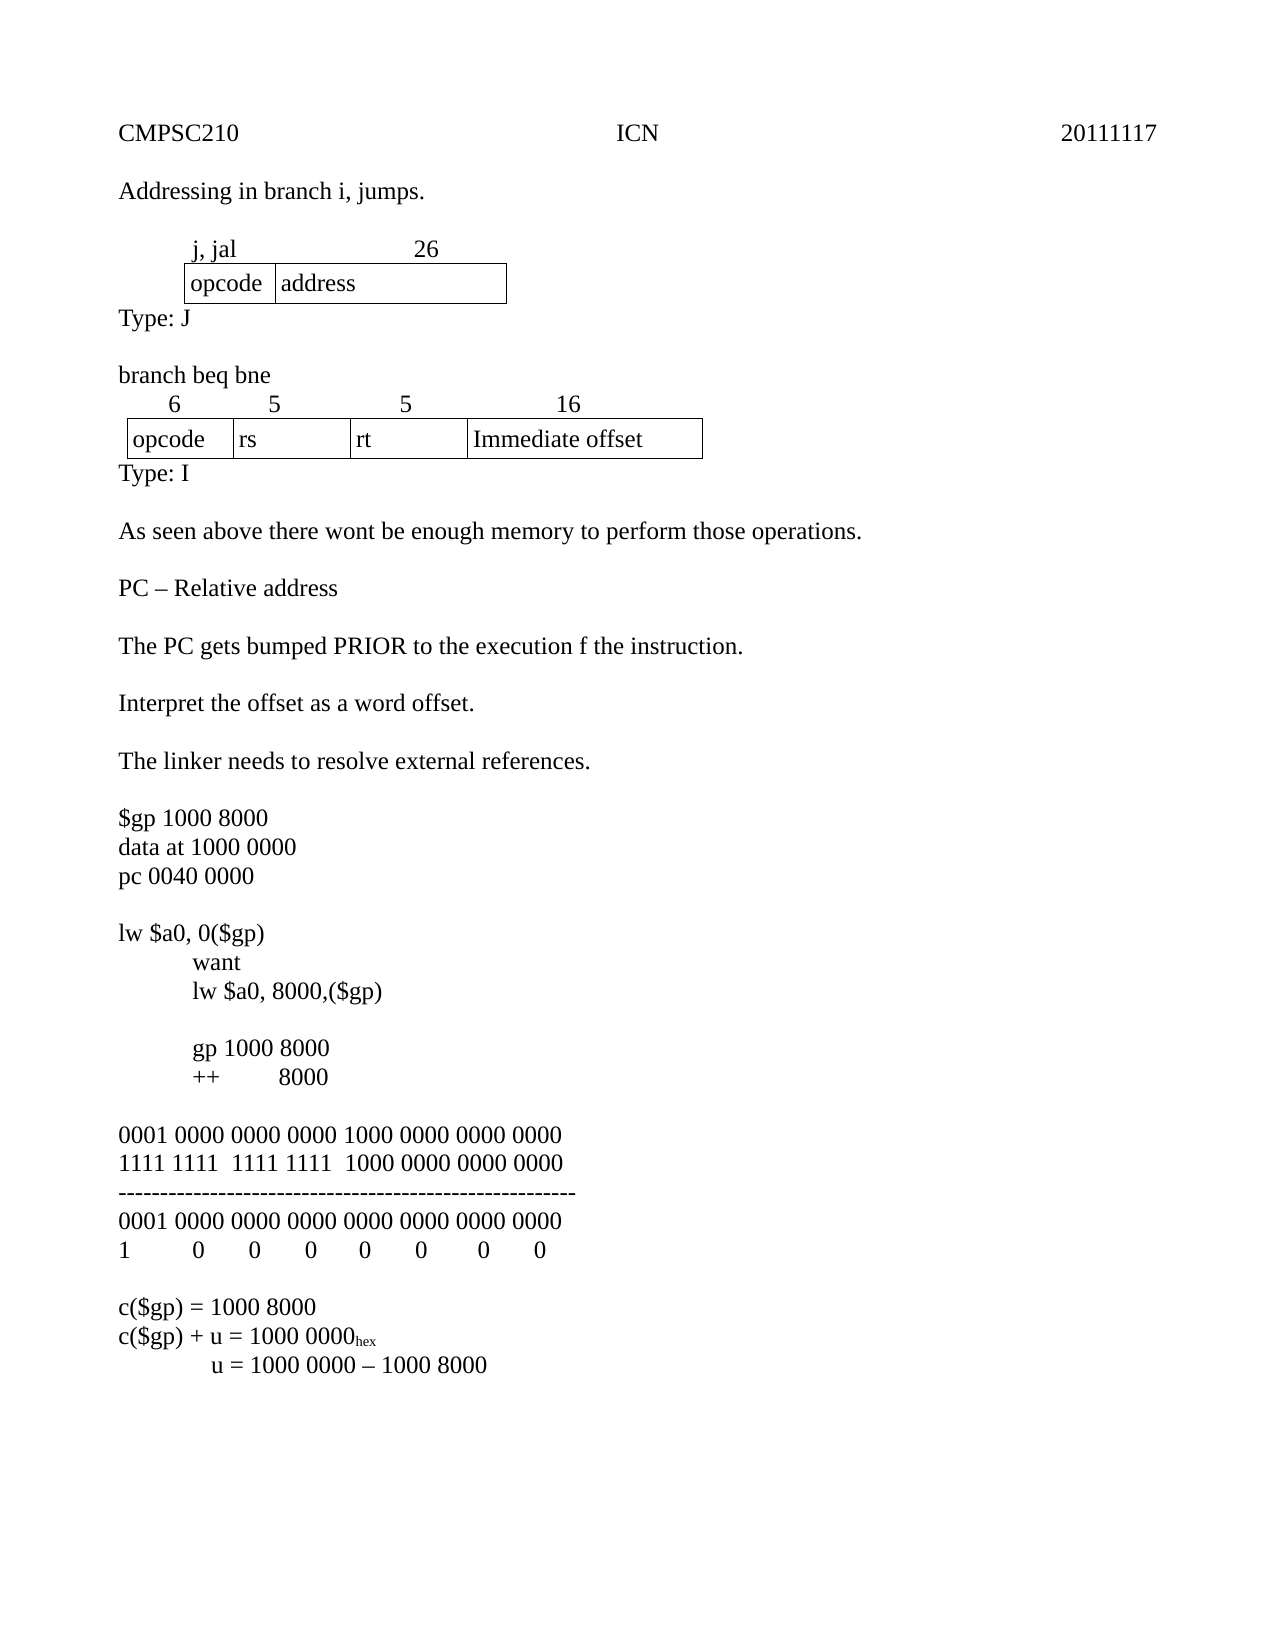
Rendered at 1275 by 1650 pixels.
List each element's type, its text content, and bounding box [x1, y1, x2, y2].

text PC – Relative address [118, 573, 1157, 602]
text c($gp) = 1000 8000 [118, 1292, 1157, 1321]
text branch beq bne [118, 361, 1157, 389]
text 0001 0000 0000 0000 0000 0000 0000 0000 [118, 1206, 1157, 1235]
text The PC gets bumped PRIOR to the execution f the instruction. [118, 631, 1157, 660]
text 1 0 0 0 0 0 0 0 [118, 1235, 1157, 1263]
table_header address [276, 264, 506, 303]
text Addressing in branch i, jumps. [118, 176, 1157, 205]
text ------------------------------------------------------- [118, 1177, 1157, 1206]
table_header rs [234, 419, 350, 458]
text ++ 8000 [118, 1062, 1157, 1091]
table_header Immediate offset [468, 419, 702, 458]
table_header opcode [185, 264, 275, 303]
text lw $a0, 8000,($gp) [118, 976, 1157, 1005]
text u = 1000 0000 – 1000 8000 [118, 1350, 1157, 1378]
text 6 5 5 16 [118, 389, 1157, 418]
table_header rt [351, 419, 467, 458]
text Type: I [118, 458, 1157, 487]
text 0001 0000 0000 0000 1000 0000 0000 0000 [118, 1120, 1157, 1148]
text As seen above there wont be enough memory to perform those operations. [118, 516, 1157, 545]
table_header opcode [128, 419, 233, 458]
text $gp 1000 8000 [118, 803, 1157, 832]
text 1111 1111 1111 1111 1000 0000 0000 0000 [118, 1148, 1157, 1177]
text c($gp) + u = 1000 0000hex [118, 1321, 1157, 1350]
text The linker needs to resolve external references. [118, 746, 1157, 803]
text gp 1000 8000 [118, 1033, 1157, 1062]
text pc 0040 0000 [118, 861, 1157, 890]
text Interpret the offset as a word offset. [118, 688, 1157, 717]
text lw $a0, 0($gp) [118, 918, 1157, 947]
text j, jal 26 [118, 234, 1157, 263]
text Type: J [118, 303, 1157, 332]
text want [118, 947, 1157, 976]
text data at 1000 0000 [118, 832, 1157, 861]
